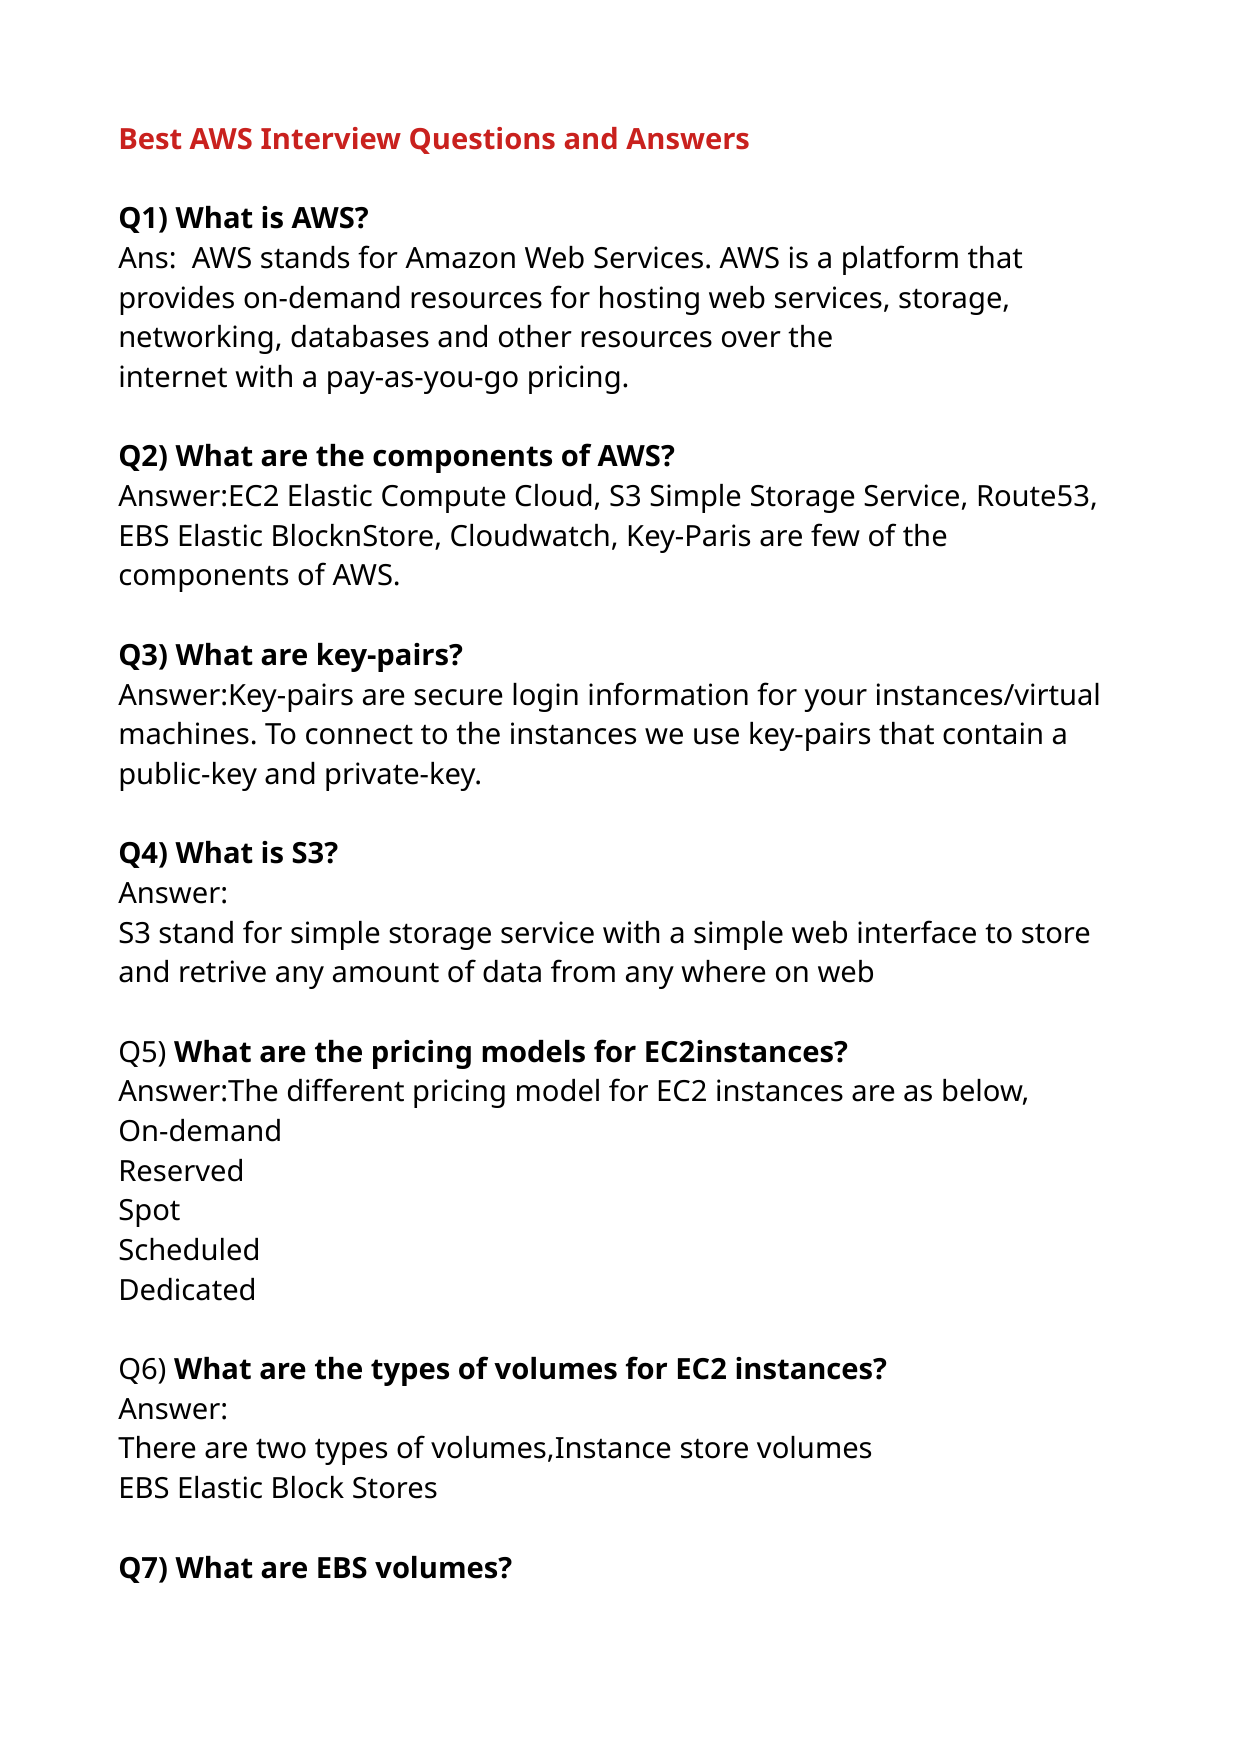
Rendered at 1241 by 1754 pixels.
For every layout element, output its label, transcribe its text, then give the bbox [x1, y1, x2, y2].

text On-demand [118, 1110, 1122, 1150]
text Q7) What are EBS volumes? [118, 1547, 1122, 1587]
text EBS Elastic Block Stores [118, 1467, 1122, 1507]
text Answer: [118, 872, 1122, 912]
text Best AWS Interview Questions and Answers [118, 118, 1122, 158]
text There are two types of volumes,Instance store volumes [118, 1428, 1122, 1467]
text Q6) What are the types of volumes for EC2 instances? [118, 1348, 1122, 1388]
text Dedicated [118, 1269, 1122, 1309]
text Scheduled [118, 1229, 1122, 1269]
text Q2) What are the components of AWS? [118, 436, 1122, 475]
text Reserved [118, 1150, 1122, 1190]
text S3 stand for simple storage service with a simple web interface to store and retrive any amount of data from any where on web [118, 912, 1122, 991]
text Q4) What is S3? [118, 832, 1122, 872]
text Spot [118, 1190, 1122, 1229]
text Answer:Key-pairs are secure login information for your instances/virtual machines. To connect to the instances we use key-pairs that contain a public-key and private-key. [118, 674, 1122, 793]
text Answer:The different pricing model for EC2 instances are as below, [118, 1071, 1122, 1110]
text Q3) What are key-pairs? [118, 634, 1122, 674]
text internet with a pay-as-you-go pricing. [118, 356, 1122, 396]
text Answer: [118, 1388, 1122, 1428]
text Answer:EC2 Elastic Compute Cloud, S3 Simple Storage Service, Route53, EBS Elastic BlocknStore, Cloudwatch, Key-Paris are few of the components of AWS. [118, 475, 1122, 594]
text Q1) What is AWS? [118, 197, 1122, 237]
text Q5) What are the pricing models for EC2instances? [118, 1031, 1122, 1071]
text Ans: AWS stands for Amazon Web Services. AWS is a platform that provides on-demand resources for hosting web services, storage, networking, databases and other resources over the [118, 237, 1122, 356]
